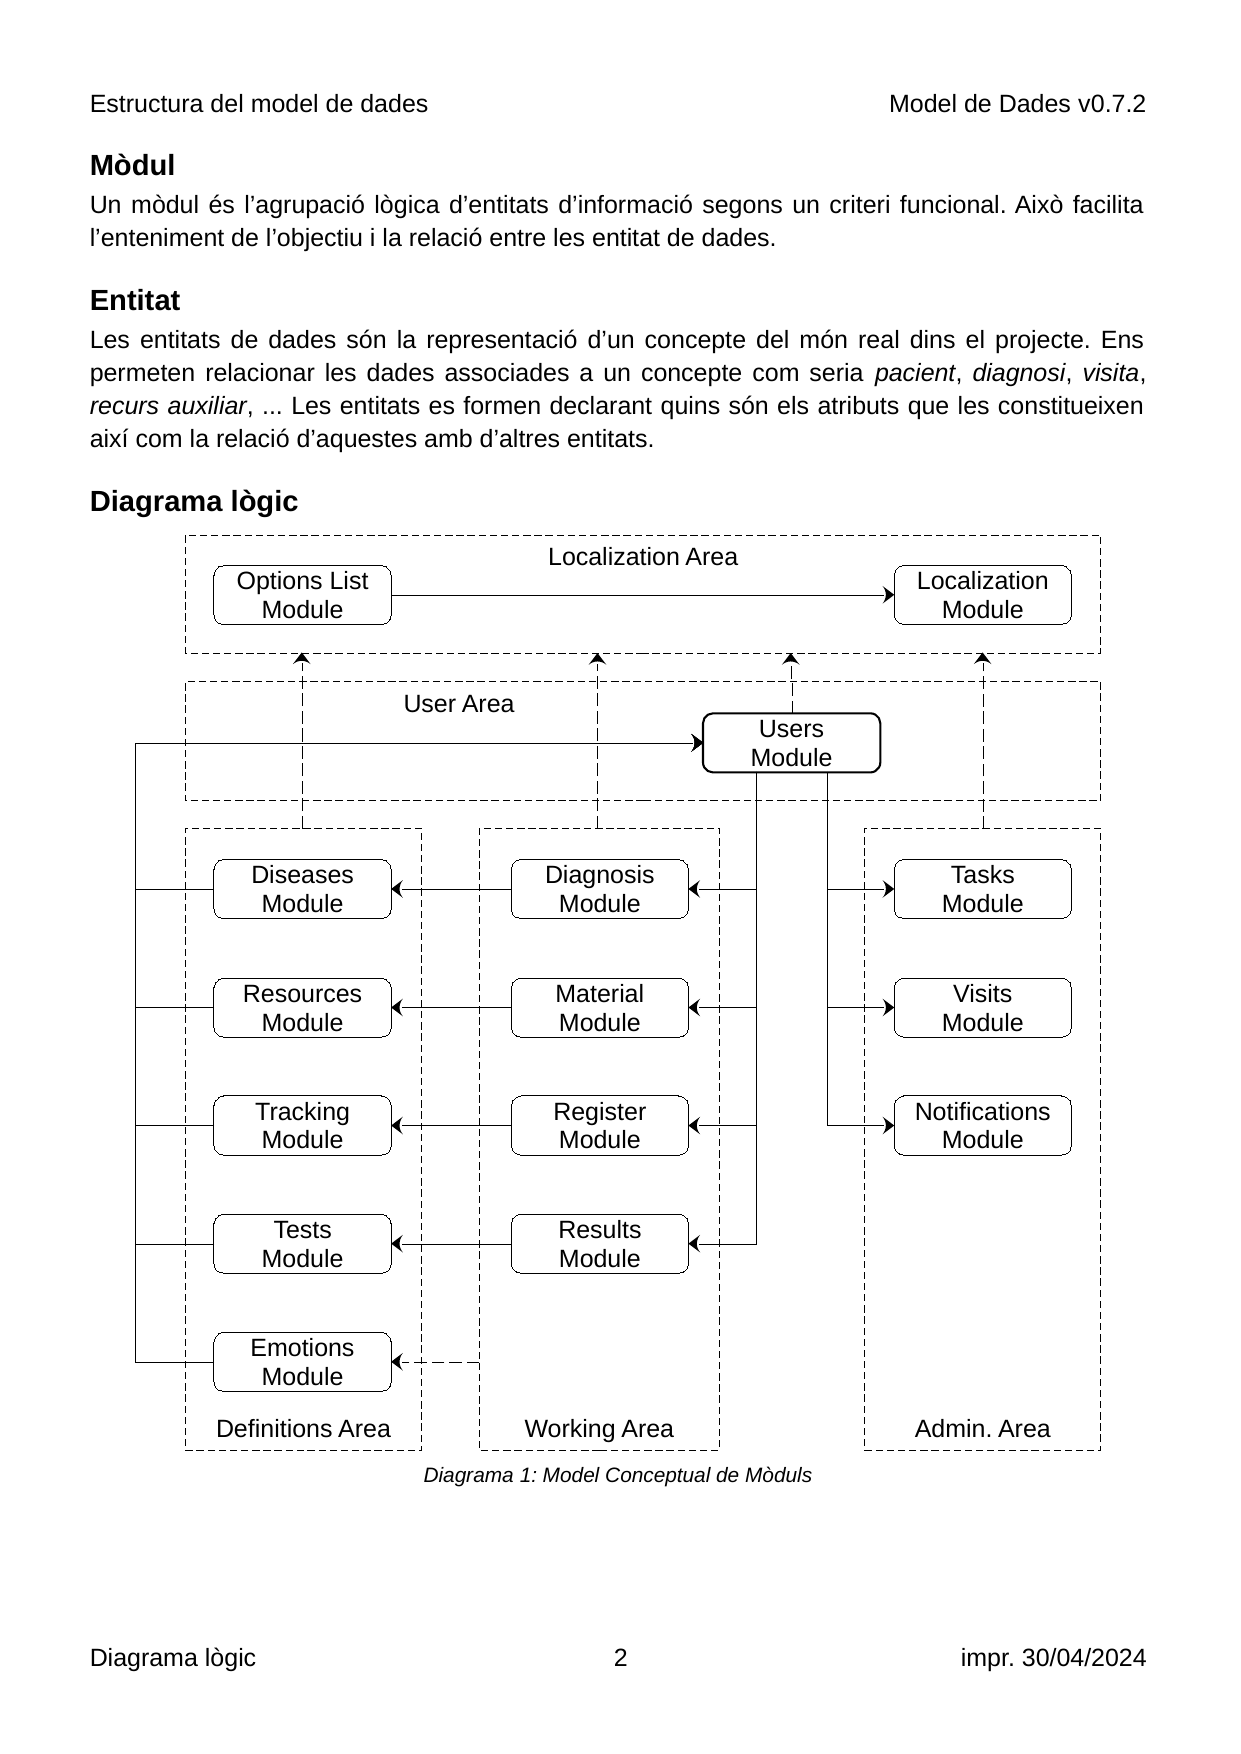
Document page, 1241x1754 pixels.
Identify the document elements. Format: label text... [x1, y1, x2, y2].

subtitle Diagrama lògic [89, 484, 1146, 517]
text Un mòdul és l’agrupació lògica d’entitats d’informació segons un criteri funcional. Això facilita l’enteniment de l’objectiu i la relació entre les entitat de dades. [89, 190, 1146, 252]
text Les entitats de dades són la representació d’un concepte del món real dins el projecte. Ens permeten relacionar les dades associades a un concepte com seria pacient, diagnosi, visita, recurs auxiliar, ... Les entitats es formen declarant quins són els atributs que les constitueixen així com la relació d’aquestes amb d’altres entitats. [89, 325, 1146, 453]
subtitle Mòdul [89, 148, 1146, 181]
subtitle Entitat [89, 283, 1146, 316]
text Diagrama 1: Model Conceptual de Mòduls [134, 548, 1101, 1487]
